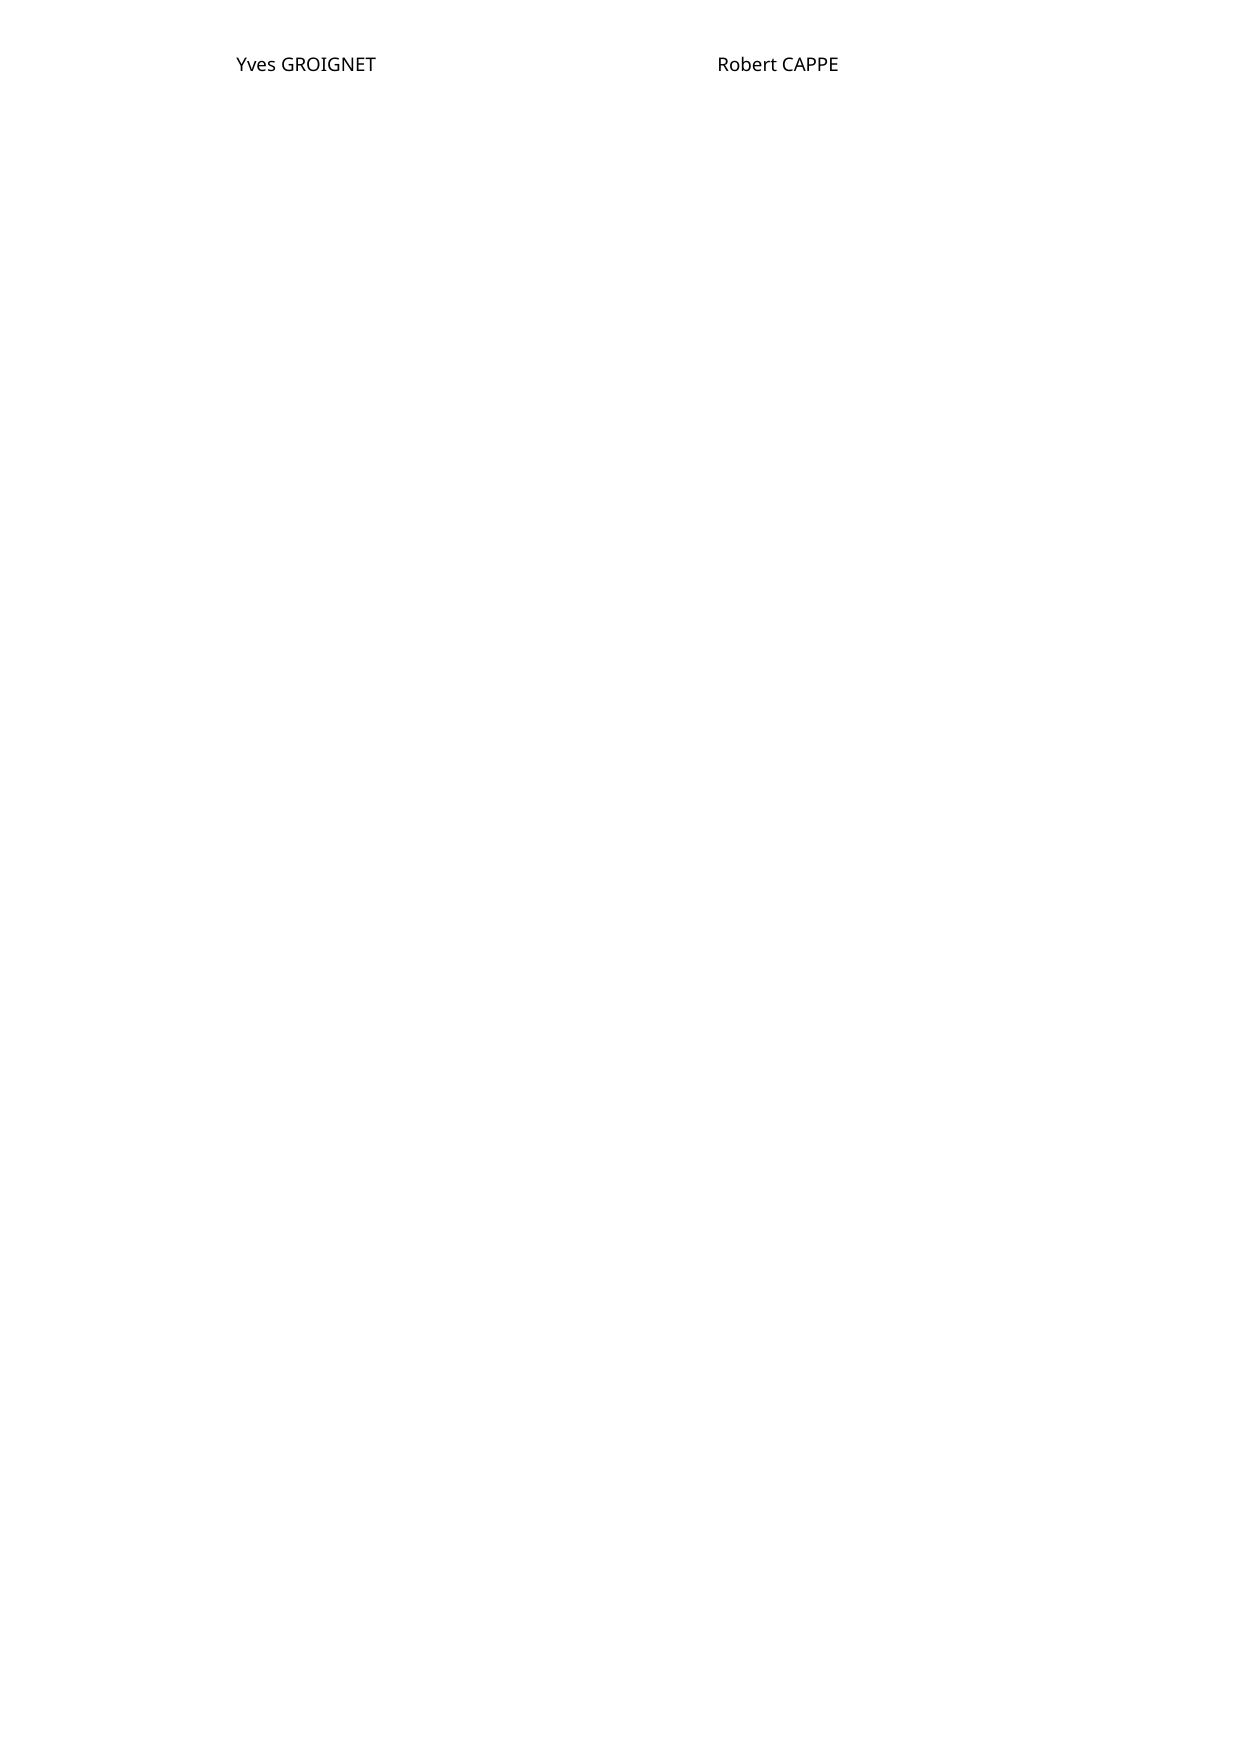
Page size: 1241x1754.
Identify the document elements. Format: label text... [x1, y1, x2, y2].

text Yves GROIGNET Robert CAPPE [236, 51, 1042, 77]
